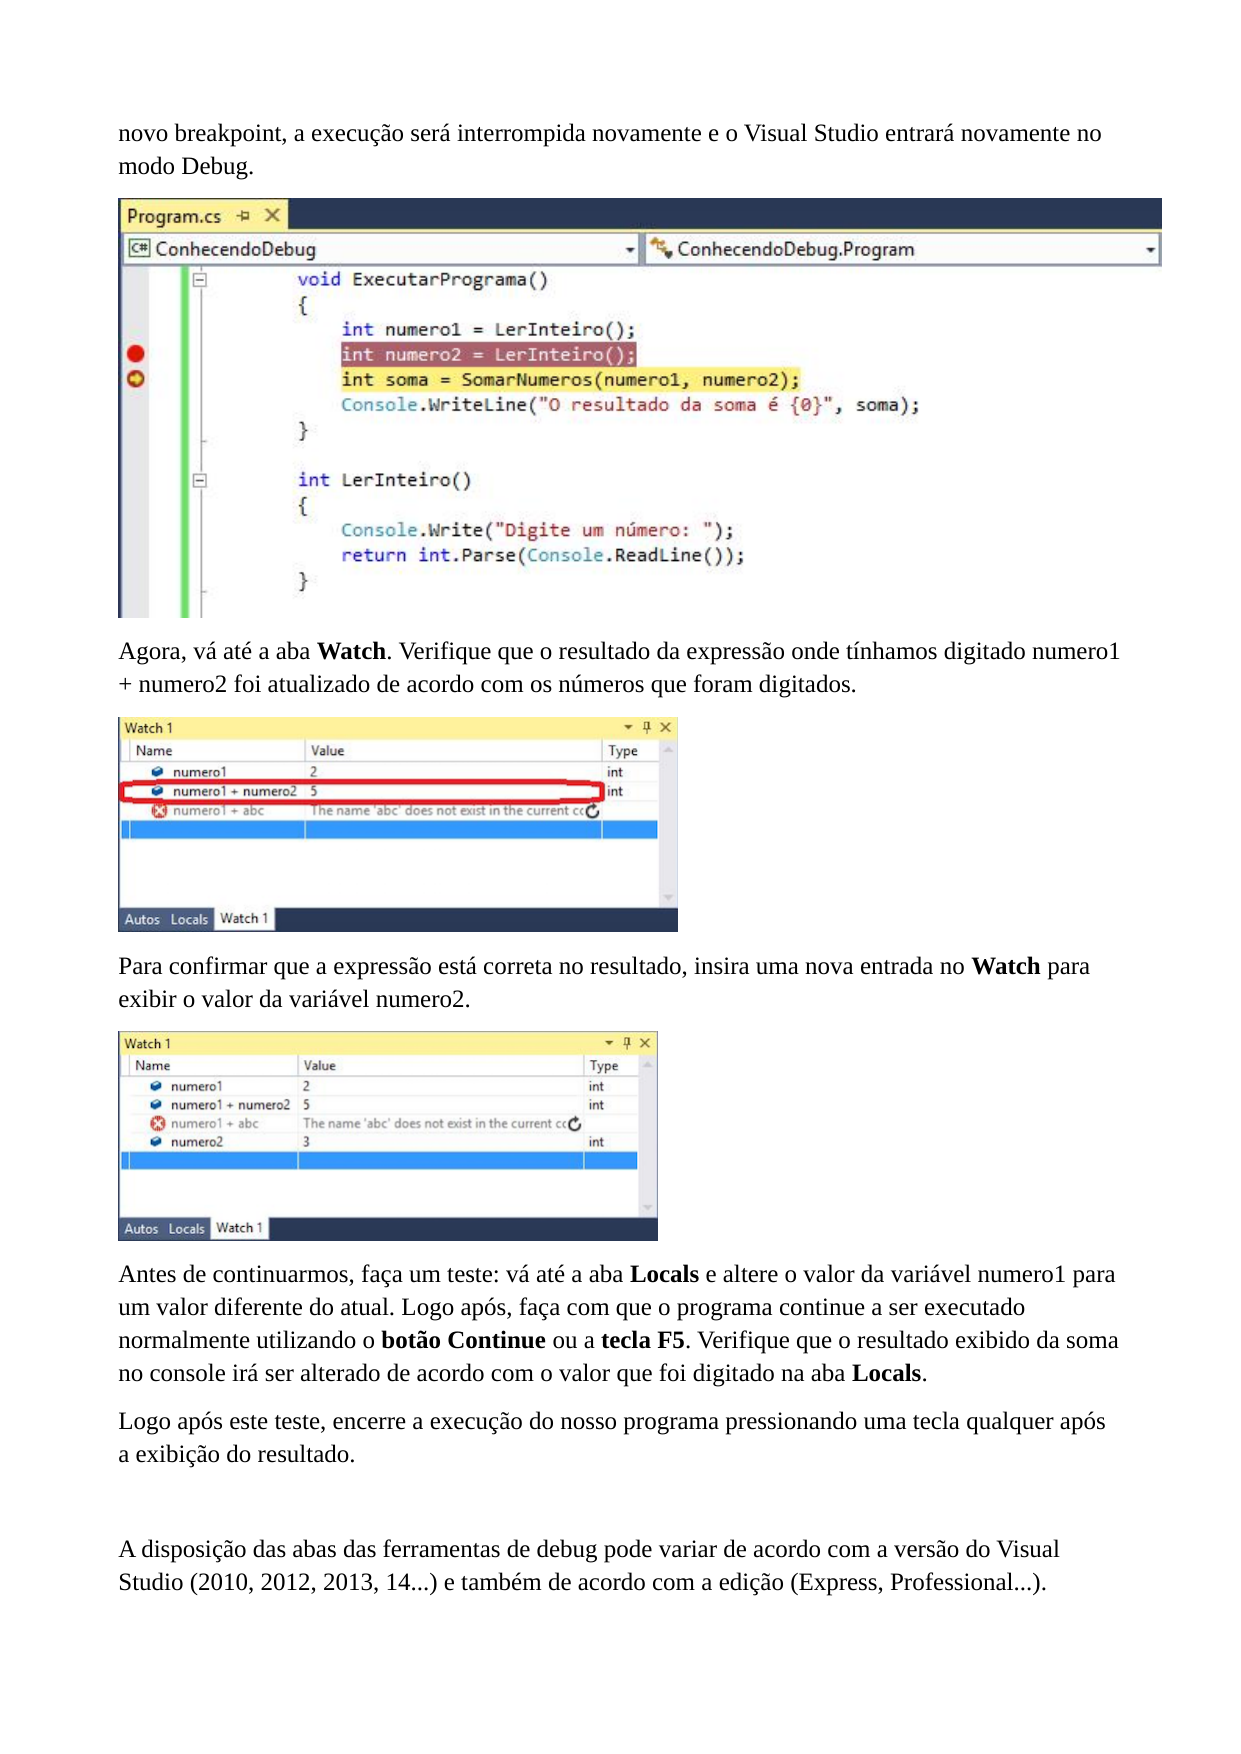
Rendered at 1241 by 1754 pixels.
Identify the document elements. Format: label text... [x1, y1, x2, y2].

picture [118, 1031, 658, 1241]
picture [118, 198, 1162, 618]
text Logo após este teste, encerre a execução do nosso programa pressionando uma tecla qualquer após a exibição do resultado. [118, 1406, 1122, 1468]
text Antes de continuarmos, faça um teste: vá até a aba Locals e altere o valor da variável numero1 para um valor diferente do atual. Logo após, faça com que o programa continue a ser executado normalmente utilizando o botão Continue ou a tecla F5. Verifique que o resultado exibido da soma no console irá ser alterado de acordo com o valor que foi digitado na aba Locals. [118, 1259, 1122, 1387]
text novo breakpoint, a execução será interrompida novamente e o Visual Studio entrará novamente no modo Debug. [118, 118, 1122, 180]
text Para confirmar que a expressão está correta no resultado, insira uma nova entrada no Watch para exibir o valor da variável numero2. [118, 951, 1122, 1013]
picture [118, 717, 678, 932]
text Agora, vá até a aba Watch. Verifique que o resultado da expressão onde tínhamos digitado numero1 + numero2 foi atualizado de acordo com os números que foram digitados. [118, 636, 1122, 698]
text A disposição das abas das ferramentas de debug pode variar de acordo com a versão do Visual Studio (2010, 2012, 2013, 14...) e também de acordo com a edição (Express, Professional...). [118, 1534, 1122, 1596]
